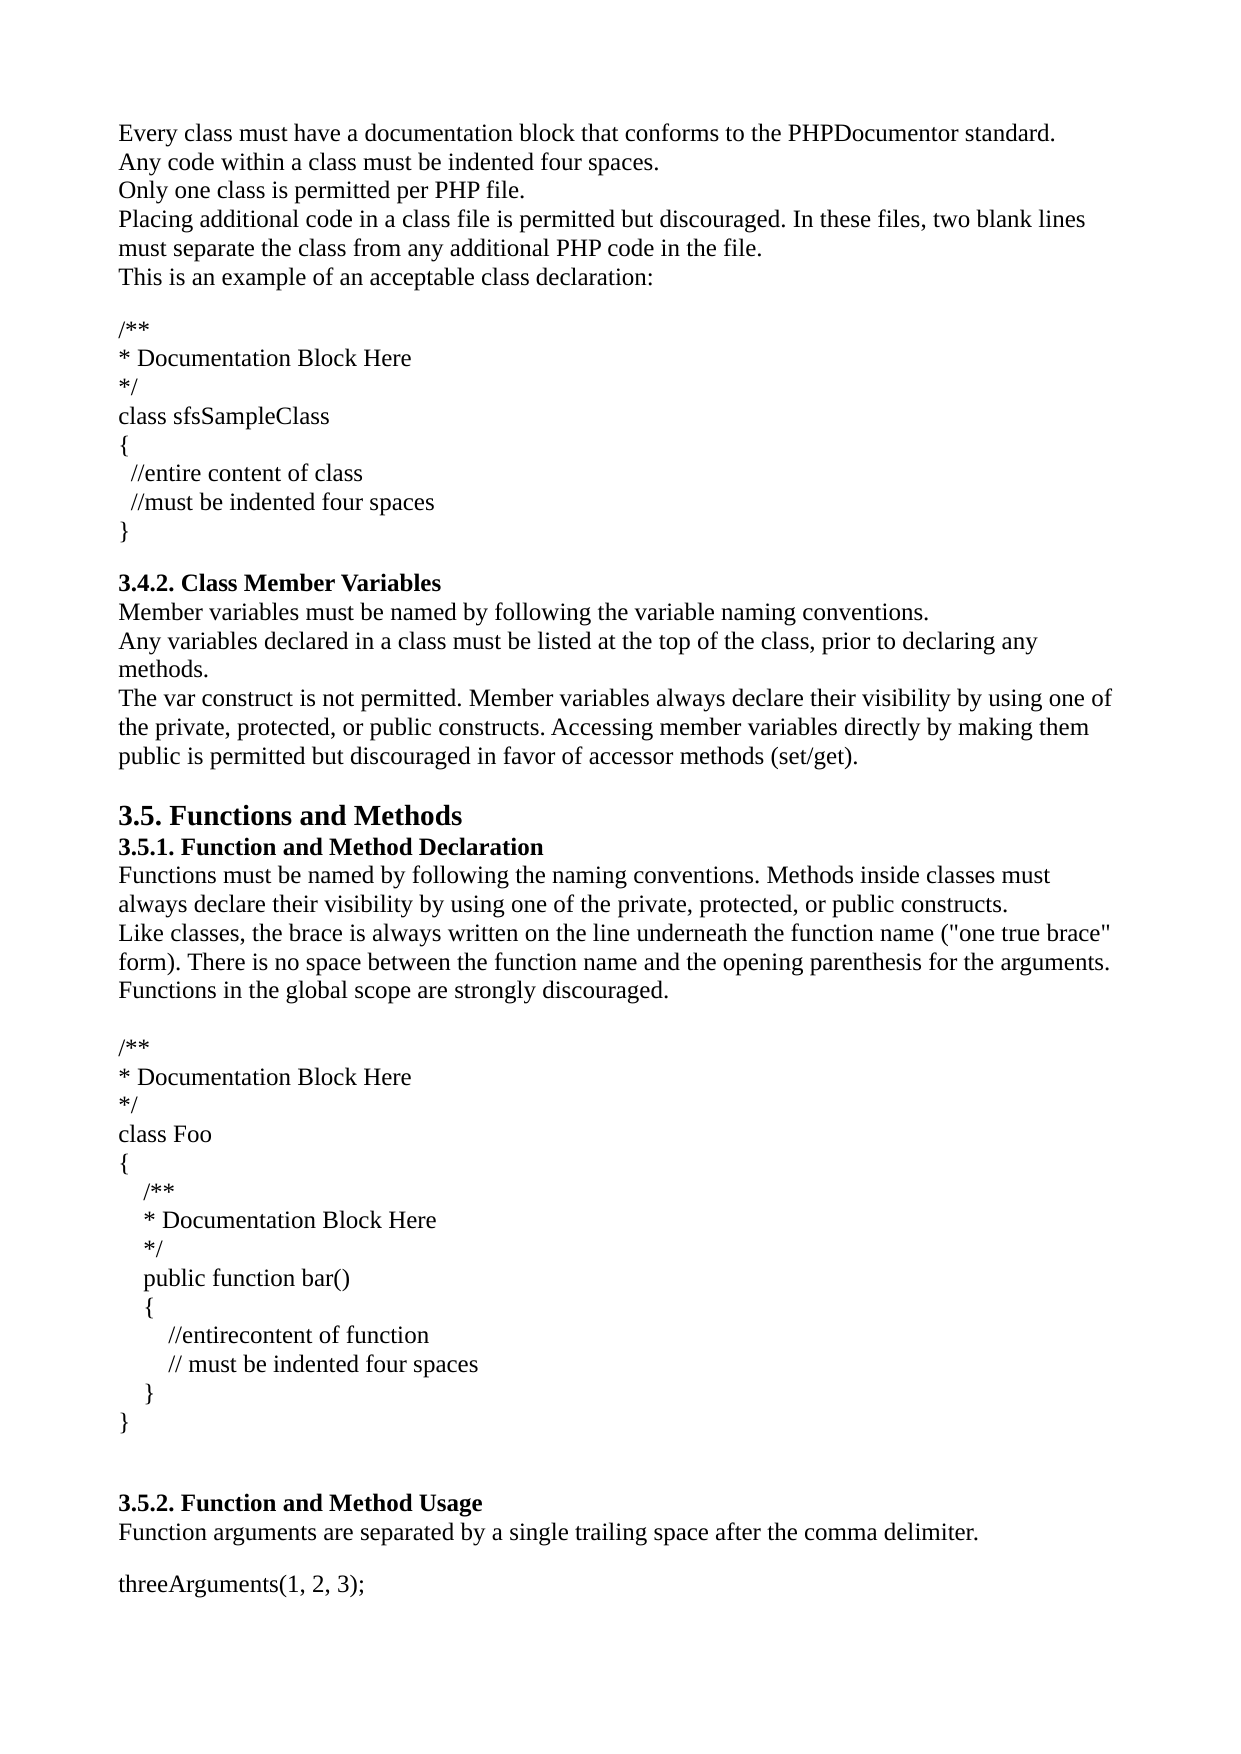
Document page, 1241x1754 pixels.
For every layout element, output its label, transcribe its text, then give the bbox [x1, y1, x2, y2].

text Every class must have a documentation block that conforms to the PHPDocumentor standard. [118, 118, 1122, 147]
text //entire content of class [118, 458, 1122, 487]
text { [118, 430, 1122, 458]
text Only one class is permitted per PHP file. [118, 176, 1122, 204]
subtitle 3.5. Functions and Methods [118, 798, 1122, 832]
text Like classes, the brace is always written on the line underneath the function name ("one true brace" form). There is no space between the function name and the opening parenthesis for the arguments. [118, 918, 1122, 976]
text Member variables must be named by following the variable naming conventions. [118, 597, 1122, 626]
text * Documentation Block Here [118, 1062, 1122, 1091]
text /** [118, 315, 1122, 343]
text //entirecontent of function [118, 1321, 1122, 1349]
text threeArguments(1, 2, 3); [118, 1569, 1122, 1598]
text */ [118, 1091, 1122, 1119]
text /** [118, 1033, 1122, 1062]
text Placing additional code in a class file is permitted but discouraged. In these files, two blank lines must separate the class from any additional PHP code in the file. [118, 204, 1122, 262]
subtitle 3.4.2. Class Member Variables [118, 568, 1122, 597]
text The var construct is not permitted. Member variables always declare their visibility by using one of the private, protected, or public constructs. Accessing member variables directly by making them public is permitted but discouraged in favor of accessor methods (set/get). [118, 683, 1122, 769]
text } [118, 1378, 1122, 1407]
text } [118, 1407, 1122, 1436]
text Any code within a class must be indented four spaces. [118, 147, 1122, 176]
text } [118, 516, 1122, 545]
text Any variables declared in a class must be listed at the top of the class, prior to declaring any methods. [118, 626, 1122, 683]
text Functions must be named by following the naming conventions. Methods inside classes must always declare their visibility by using one of the private, protected, or public constructs. [118, 861, 1122, 918]
subtitle 3.5.1. Function and Method Declaration [118, 832, 1122, 861]
text */ [118, 1234, 1122, 1263]
text public function bar() [118, 1263, 1122, 1292]
text class Foo [118, 1119, 1122, 1148]
text * Documentation Block Here [118, 343, 1122, 372]
text //must be indented four spaces [118, 487, 1122, 516]
text */ [118, 372, 1122, 401]
text Function arguments are separated by a single trailing space after the comma delimiter. [118, 1517, 1122, 1546]
text class sfsSampleClass [118, 401, 1122, 430]
text Functions in the global scope are strongly discouraged. [118, 976, 1122, 1004]
subtitle 3.5.2. Function and Method Usage [118, 1488, 1122, 1517]
text { [118, 1292, 1122, 1321]
text { [118, 1148, 1122, 1177]
text * Documentation Block Here [118, 1206, 1122, 1234]
text /** [118, 1177, 1122, 1206]
text // must be indented four spaces [118, 1349, 1122, 1378]
text This is an example of an acceptable class declaration: [118, 262, 1122, 291]
